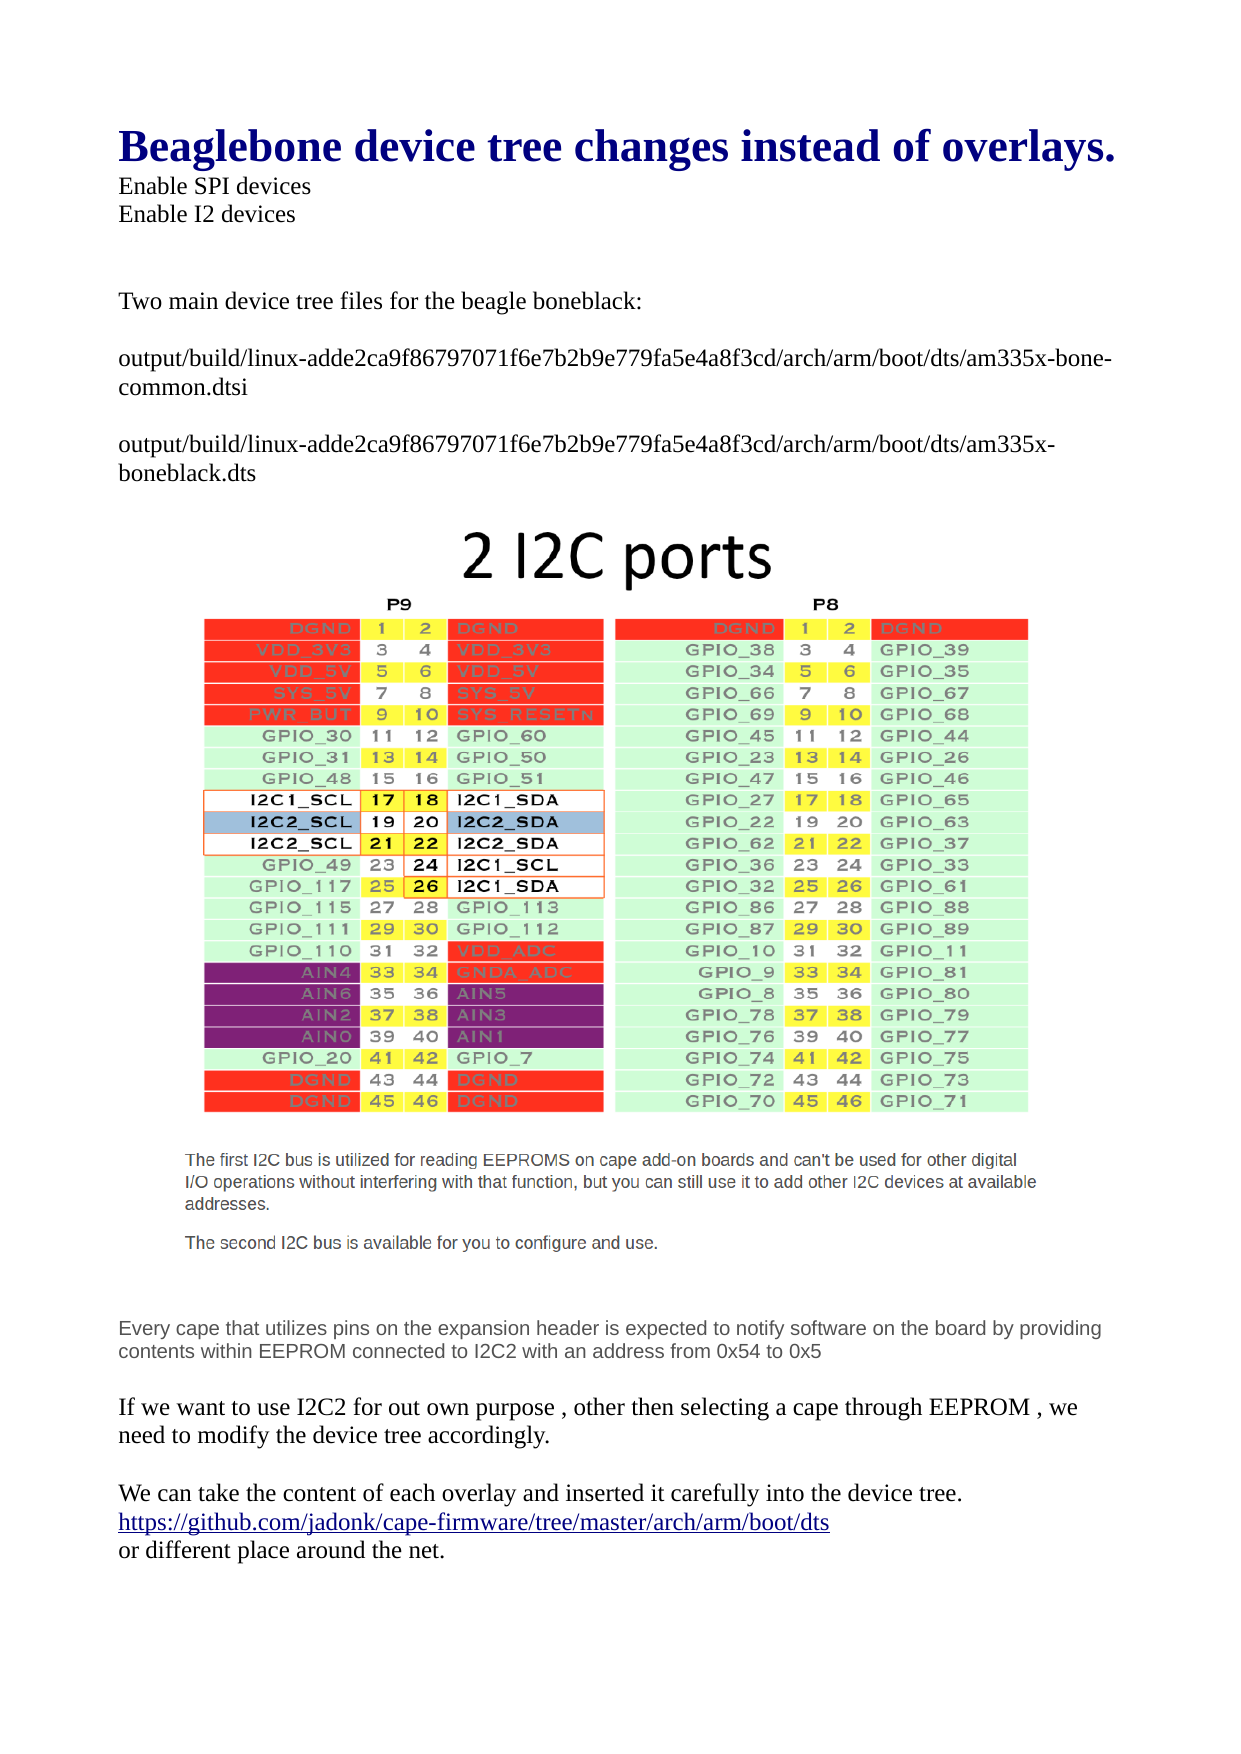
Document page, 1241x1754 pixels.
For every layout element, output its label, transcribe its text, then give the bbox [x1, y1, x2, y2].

text output/build/linux-adde2ca9f86797071f6e7b2b9e779fa5e4a8f3cd/arch/arm/boot/dts/am335x-boneblack.dts [118, 429, 1122, 487]
text Enable SPI devices [118, 171, 1122, 199]
text or different place around the net. [118, 1536, 1122, 1564]
text If we want to use I2C2 for out own purpose , other then selecting a cape through EEPROM , we need to modify the device tree accordingly. [118, 1392, 1122, 1449]
text Enable I2 devices [118, 199, 1122, 228]
text We can take the content of each overlay and inserted it carefully into the device tree. [118, 1478, 1122, 1507]
text Beaglebone device tree changes instead of overlays. [118, 118, 1122, 171]
text Every cape that utilizes pins on the expansion header is expected to notify software on the board by providing contents within EEPROM connected to I2C2 with an address from 0x54 to 0x5 [118, 1316, 1122, 1363]
picture [88, 499, 1093, 1288]
text output/build/linux-adde2ca9f86797071f6e7b2b9e779fa5e4a8f3cd/arch/arm/boot/dts/am335x-bone-common.dtsi [118, 343, 1122, 401]
text Two main device tree files for the beagle boneblack: [118, 286, 1122, 314]
text https://github.com/jadonk/cape-firmware/tree/master/arch/arm/boot/dts [118, 1507, 1122, 1536]
